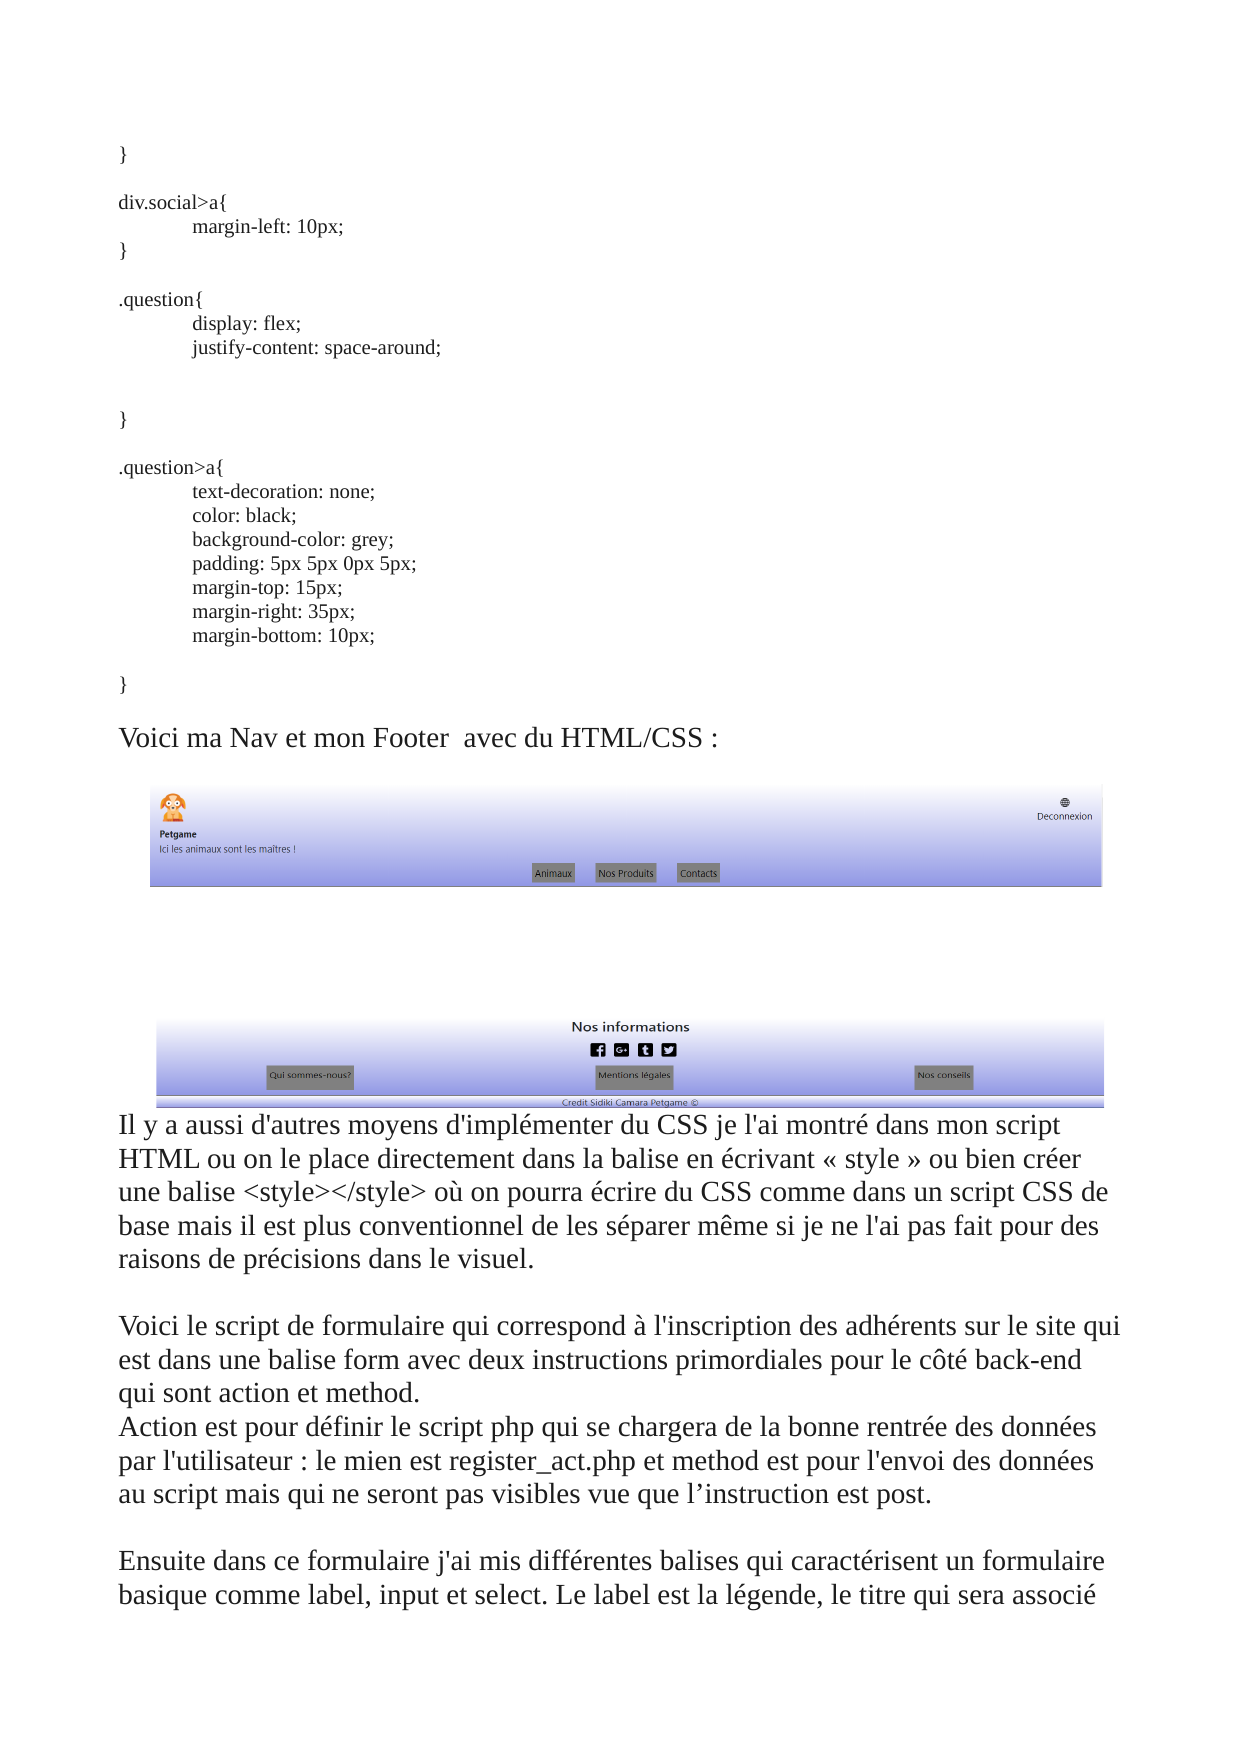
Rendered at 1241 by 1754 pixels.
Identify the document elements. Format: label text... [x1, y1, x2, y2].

text Il y a aussi d'autres moyens d'implémenter du CSS je l'ai montré dans mon script HTML ou on le place directement dans la balise en écrivant « style » ou bien créer une balise <style></style> où on pourra écrire du CSS comme dans un script CSS de base mais il est plus conventionnel de les séparer même si je ne l'ai pas fait pour des raisons de précisions dans le visuel. [118, 1016, 1122, 1275]
text background-color: grey; [118, 527, 1122, 551]
text } [118, 407, 1122, 431]
text .question{ [118, 287, 1122, 311]
text margin-top: 15px; [118, 575, 1122, 599]
text Action est pour définir le script php qui se chargera de la bonne rentrée des données par l'utilisateur : le mien est register_act.php et method est pour l'envoi des données au script mais qui ne seront pas visibles vue que l’instruction est post. [118, 1409, 1122, 1510]
text color: black; [118, 503, 1122, 527]
text } [118, 142, 1122, 166]
text .question>a{ [118, 455, 1122, 479]
text } [118, 238, 1122, 262]
text Ensuite dans ce formulaire j'ai mis différentes balises qui caractérisent un formulaire basique comme label, input et select. Le label est la légende, le titre qui sera associé [118, 1543, 1122, 1610]
text padding: 5px 5px 0px 5px; [118, 551, 1122, 575]
text display: flex; [118, 311, 1122, 335]
text text-decoration: none; [118, 479, 1122, 503]
text Voici le script de formulaire qui correspond à l'inscription des adhérents sur le site qui est dans une balise form avec deux instructions primordiales pour le côté back-end qui sont action et method. [118, 1308, 1122, 1409]
text } [118, 672, 1122, 696]
text margin-right: 35px; [118, 599, 1122, 623]
text Voici ma Nav et mon Footer avec du HTML/CSS : [118, 720, 1122, 753]
text justify-content: space-around; [118, 335, 1122, 359]
text div.social>a{ [118, 190, 1122, 214]
text margin-left: 10px; [118, 214, 1122, 238]
text margin-bottom: 10px; [118, 623, 1122, 647]
